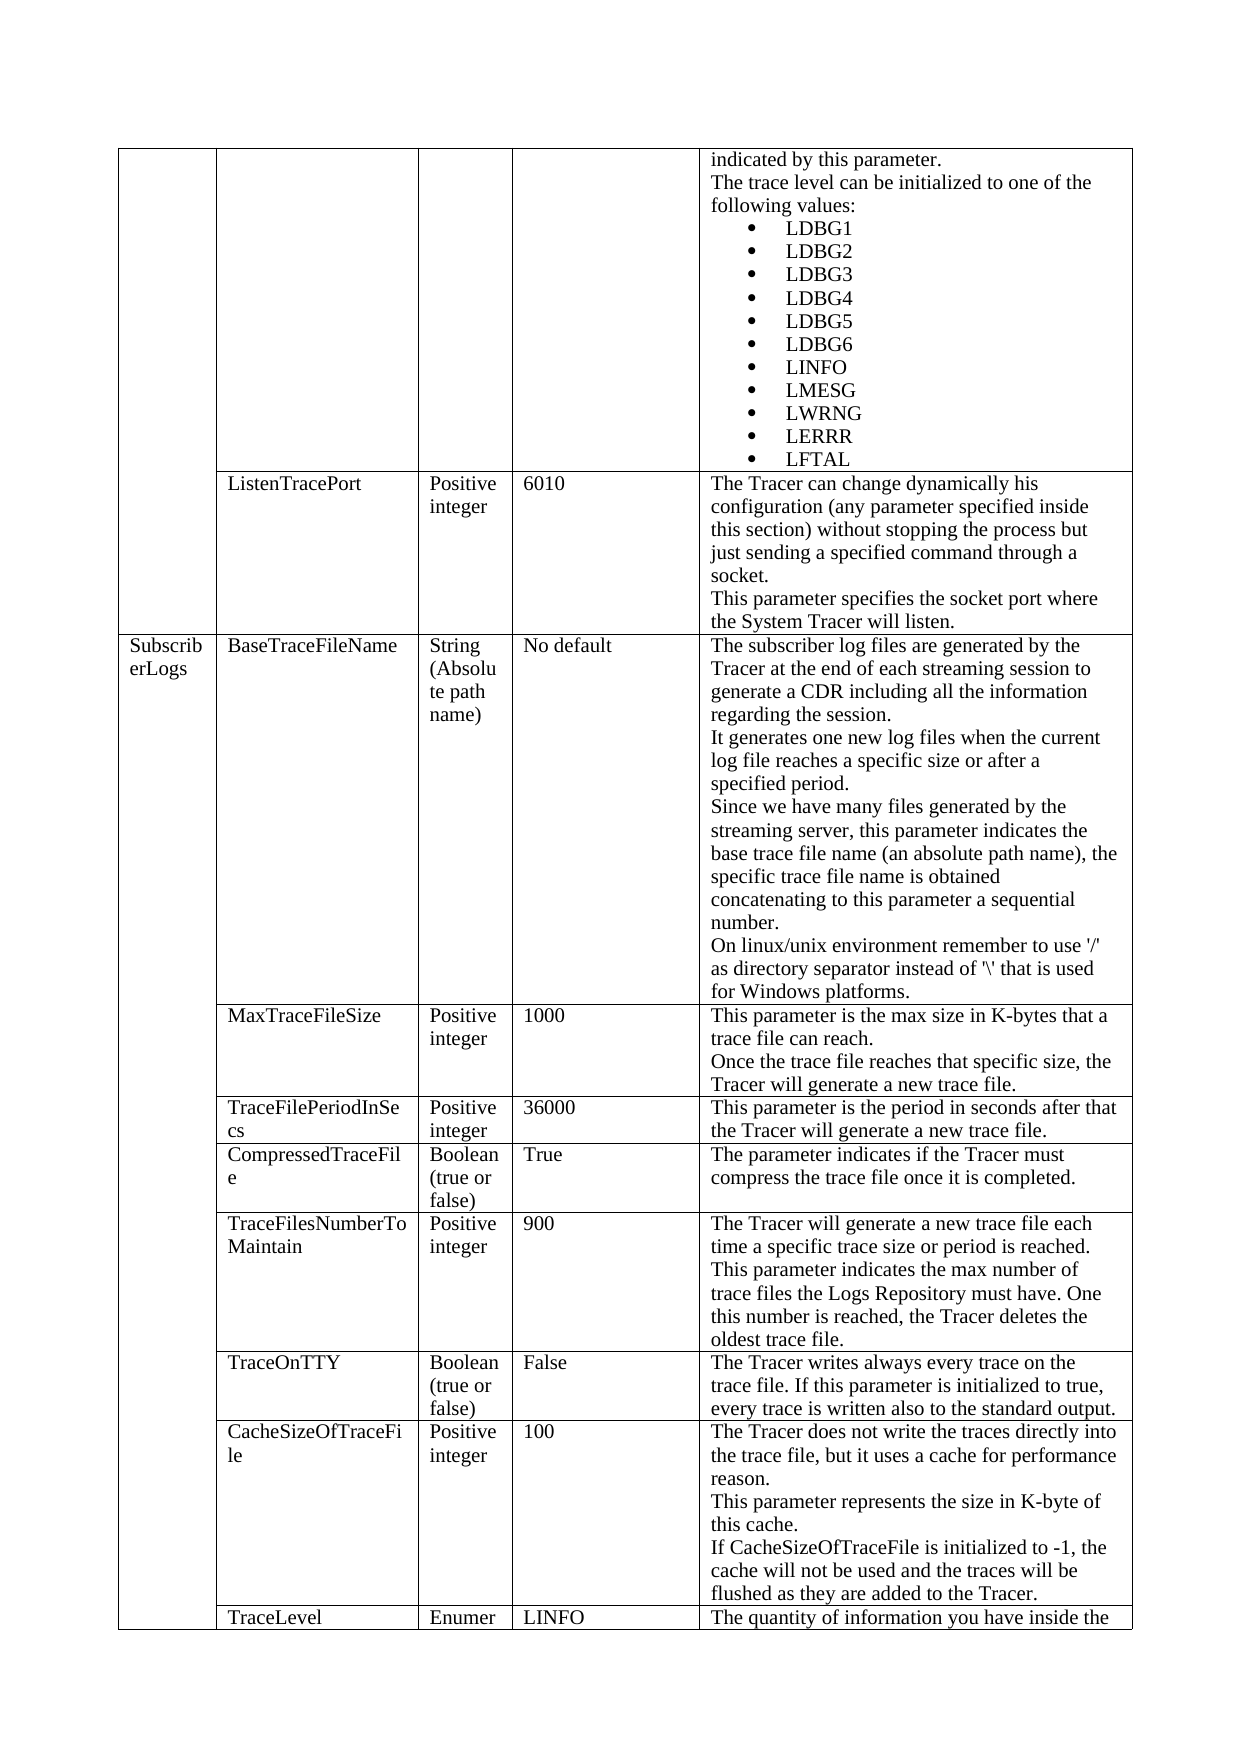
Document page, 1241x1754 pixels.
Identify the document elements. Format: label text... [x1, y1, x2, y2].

table_cell The quantity of information you have inside the [700, 1606, 1132, 1629]
table_cell 1000 [513, 1005, 699, 1096]
table_cell The Tracer can change dynamically his configuration (any parameter specified inside this section) without stopping the process but just sending a specified command through a socket. This parameter specifies the socket port where the System Tracer will listen. [700, 472, 1132, 633]
table_cell SubscriberLogs [119, 635, 216, 1629]
table_cell [119, 149, 216, 633]
table_cell [419, 149, 512, 471]
table_cell [217, 149, 418, 471]
table_cell The Tracer writes always every trace on the trace file. If this parameter is initialized to true, every trace is written also to the standard output. [700, 1352, 1132, 1420]
table_cell MaxTraceFileSize [217, 1005, 418, 1096]
table_cell Enumer [419, 1606, 512, 1629]
table_cell TraceFilePeriodInSecs [217, 1097, 418, 1142]
table_cell 100 [513, 1421, 699, 1605]
table_cell This parameter is the period in seconds after that the Tracer will generate a new trace file. [700, 1097, 1132, 1142]
table_cell CacheSizeOfTraceFile [217, 1421, 418, 1605]
table_cell The quantity of information you have inside the trace files is determined from the trace level indicated by this parameter. The trace level can be initialized to one of the following values: LDBG1 LDBG2 LDBG3 LDBG4 LDBG5 LDBG6 LINFO LMESG LWRNG LERRR LFTAL [700, 149, 1132, 471]
table_cell ListenTracePort [217, 472, 418, 633]
table_cell True [513, 1144, 699, 1212]
table_cell Positive integer [419, 1005, 512, 1096]
table_cell The Tracer does not write the traces directly into the trace file, but it uses a cache for performance reason. This parameter represents the size in K-byte of this cache. If CacheSizeOfTraceFile is initialized to -1, the cache will not be used and the traces will be flushed as they are added to the Tracer. [700, 1421, 1132, 1605]
table_cell The Tracer will generate a new trace file each time a specific trace size or period is reached. This parameter indicates the max number of trace files the Logs Repository must have. One this number is reached, the Tracer deletes the oldest trace file. [700, 1213, 1132, 1351]
table_cell 6010 [513, 472, 699, 633]
table_header The subscriber log files are generated by the Tracer at the end of each streaming session to generate a CDR including all the information regarding the session. It generates one new log files when the current log file reaches a specific size or after a specified period. Since we have many files generated by the streaming server, this parameter indicates the base trace file name (an absolute path name), the specific trace file name is obtained concatenating to this parameter a sequential number. On linux/unix environment remember to use '/' as directory separator instead of '\' that is used for Windows platforms. [700, 635, 1132, 1003]
table_cell LINFO [513, 1606, 699, 1629]
table_header String (Absolute path name) [419, 635, 512, 1003]
table_cell Positive integer [419, 1097, 512, 1142]
table_cell Positive integer [419, 472, 512, 633]
table_cell 36000 [513, 1097, 699, 1142]
table_cell 900 [513, 1213, 699, 1351]
table_cell TraceOnTTY [217, 1352, 418, 1420]
table_cell CompressedTraceFile [217, 1144, 418, 1212]
table_cell Boolean (true or false) [419, 1352, 512, 1420]
table_cell Boolean (true or false) [419, 1144, 512, 1212]
table_cell Positive integer [419, 1421, 512, 1605]
table_header No default [513, 635, 699, 1003]
table_cell The parameter indicates if the Tracer must compress the trace file once it is completed. [700, 1144, 1132, 1212]
table_cell Positive integer [419, 1213, 512, 1351]
table_cell False [513, 1352, 699, 1420]
table_cell TraceFilesNumberToMaintain [217, 1213, 418, 1351]
table_cell [513, 149, 699, 471]
table_header BaseTraceFileName [217, 635, 418, 1003]
table_cell TraceLevel [217, 1606, 418, 1629]
table_cell This parameter is the max size in K-bytes that a trace file can reach. Once the trace file reaches that specific size, the Tracer will generate a new trace file. [700, 1005, 1132, 1096]
